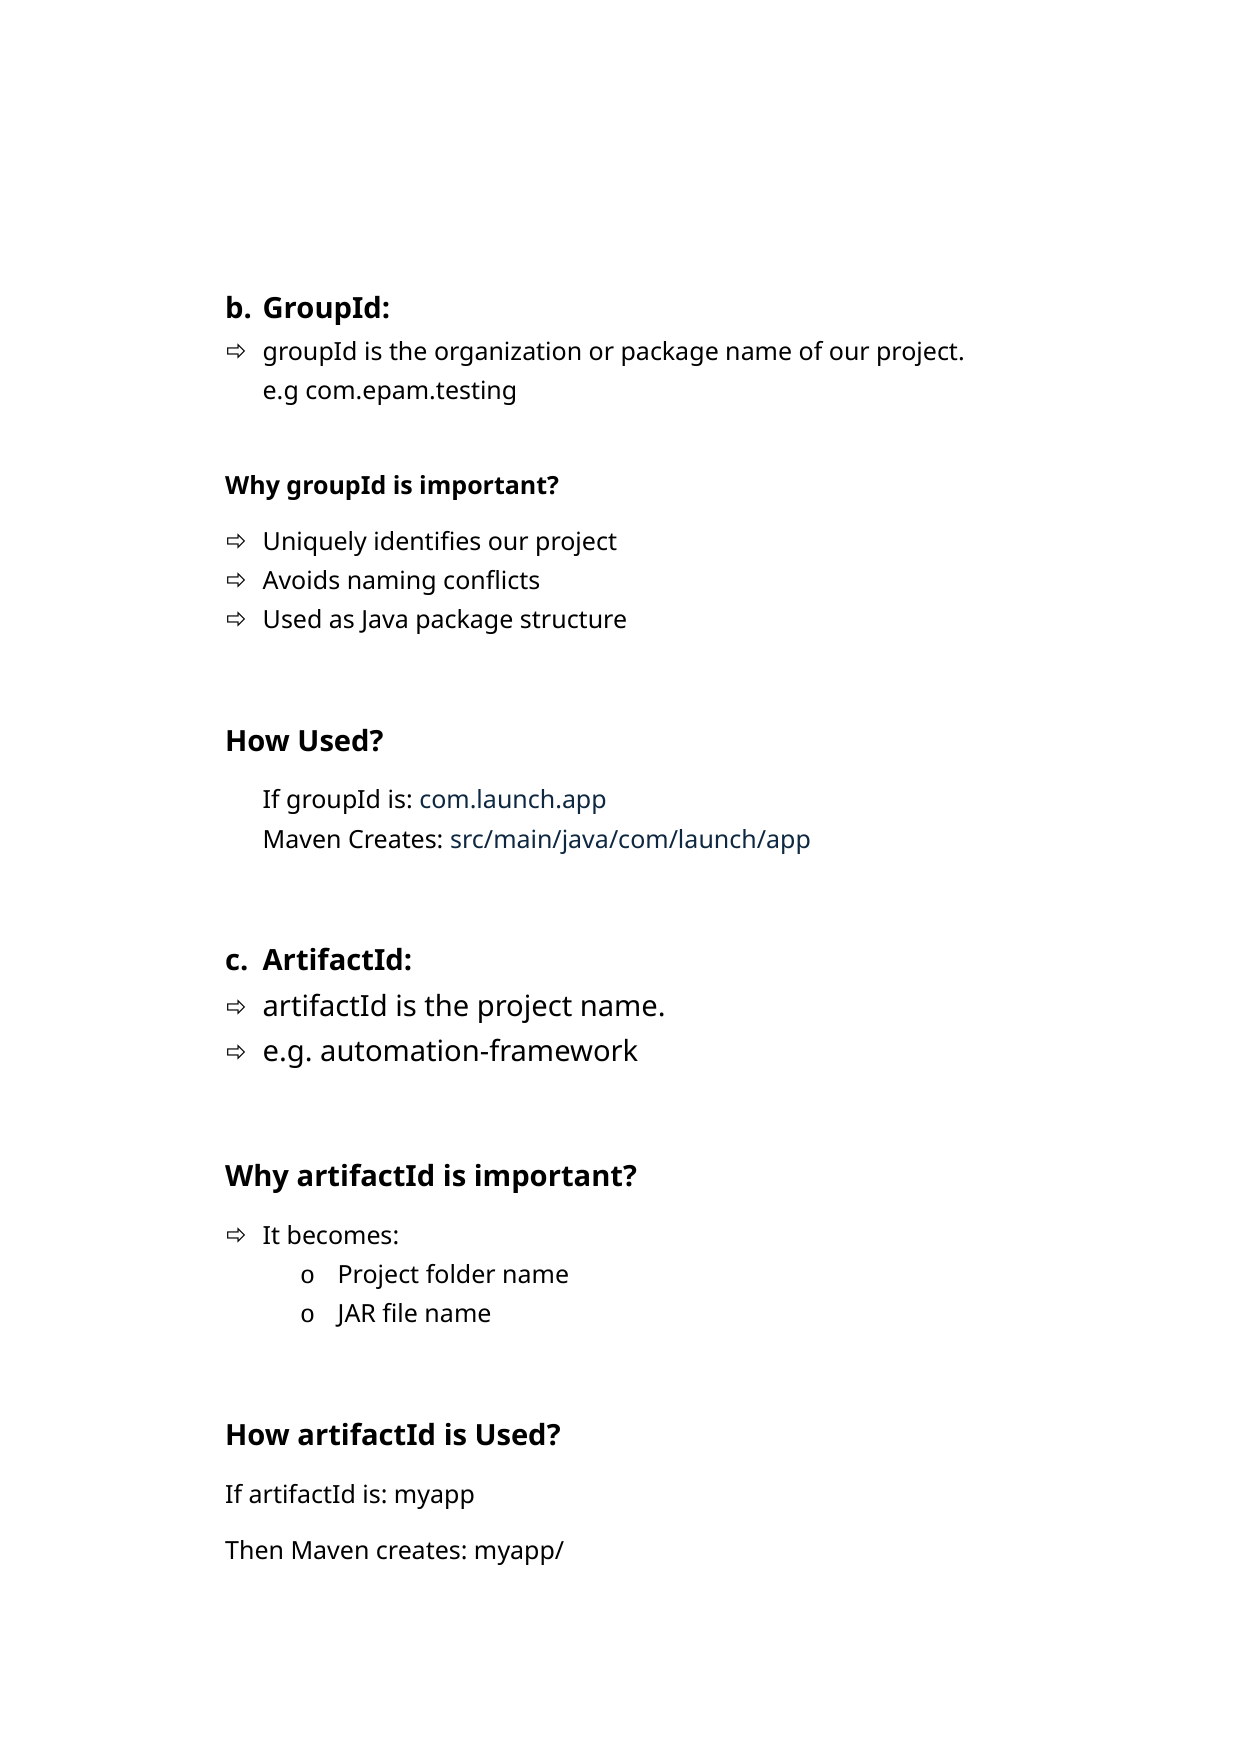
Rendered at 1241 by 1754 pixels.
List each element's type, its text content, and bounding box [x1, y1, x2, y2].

list If groupId is: com.launch.app [262, 782, 1090, 816]
list artifactId is the project name. [225, 985, 1090, 1025]
list Maven Creates: src/main/java/com/launch/app [262, 821, 1090, 855]
list GroupId: [225, 288, 1090, 327]
list ArtifactId: [225, 939, 1090, 979]
list It becomes: [225, 1217, 1090, 1252]
text Then Maven creates: myapp/ [225, 1532, 1090, 1567]
list e.g com.epam.testing [262, 372, 1090, 407]
list e.g. automation-framework [225, 1031, 1090, 1070]
list groupId is the organization or package name of our project. [225, 333, 1090, 367]
list Project folder name [300, 1257, 1090, 1291]
list Used as Java package structure [225, 602, 1090, 636]
text How artifactId is Used? [225, 1414, 1090, 1454]
list Avoids naming conflicts [225, 562, 1090, 597]
text Why artifactId is important? [225, 1155, 1090, 1195]
text If artifactId is: myapp [225, 1477, 1090, 1511]
list Uniquely identifies our project [225, 523, 1090, 557]
text How Used? [225, 720, 1090, 759]
list JAR file name [300, 1296, 1090, 1330]
text Why groupId is important? [150, 467, 1090, 502]
